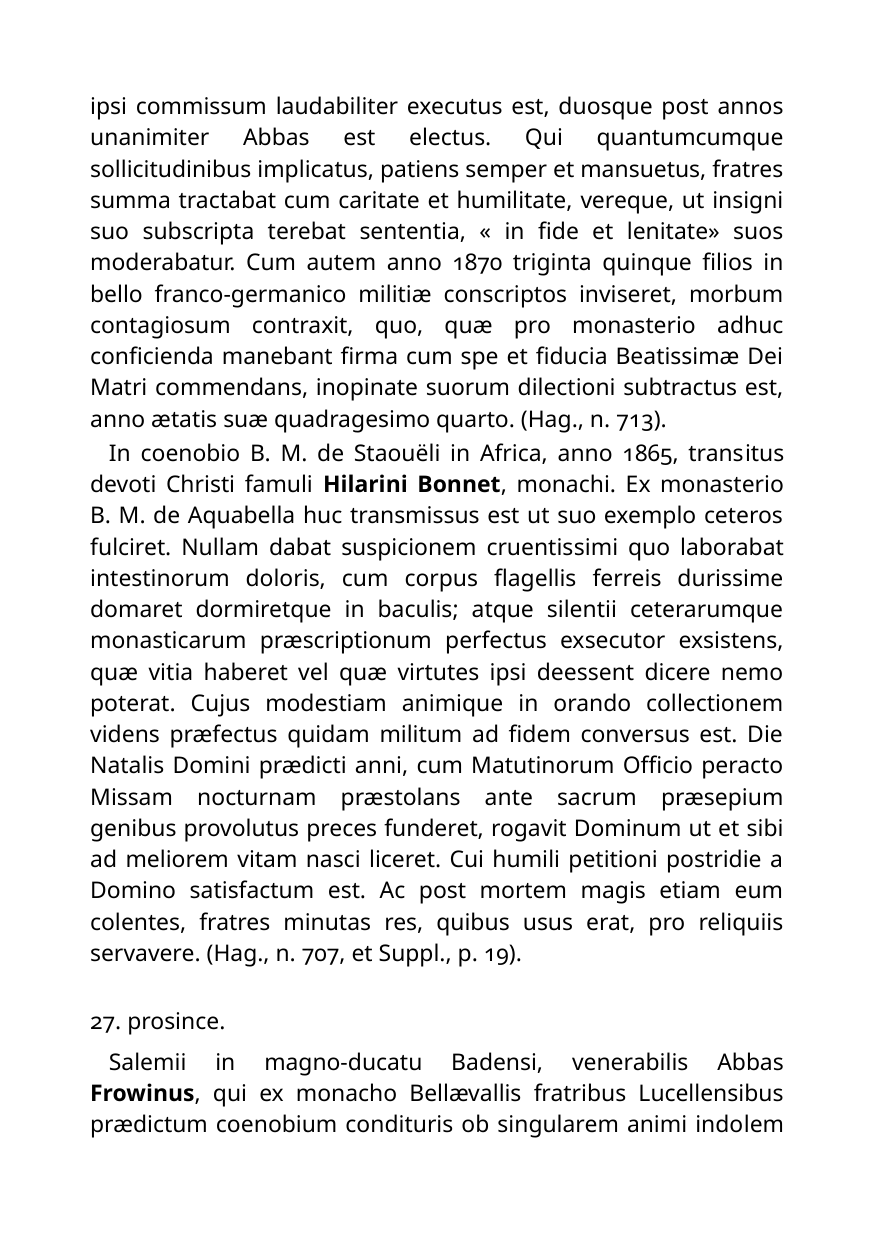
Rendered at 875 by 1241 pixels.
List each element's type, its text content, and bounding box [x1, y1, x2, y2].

text 27. prosince. [90, 1005, 784, 1037]
text Salemii in magno-ducatu Badensi, venerabilis Abbas Frowinus, qui ex monacho Bellævallis fratribus Lucellensibus prædictum coenobium condituris ob singularem animi indo­lem [90, 1046, 784, 1139]
text In coenobio B. M. de Staouëli in Africa, anno 1865, trans­itus devoti Christi famuli Hilarini Bonnet, monachi. Ex monasterio B. M. de Aquabella huc transmissus est ut suo exemplo ceteros fulciret. Nullam dabat suspicionem cruentis­simi quo laborabat intestinorum doloris, cum corpus flagellis ferreis durissime domaret dormiretque in baculis; atque silentii ceterarumque monasticarum præscriptionum perfectus exsecutor exsistens, quæ vitia haberet vel quæ virtutes ipsi deessent dicere nemo poterat. Cujus modestiam animique in orando collectionem videns præfectus quidam militum ad fidem conversus est. Die Natalis Domini prædicti anni, cum Matutinorum Officio peracto Missam nocturnam præstolans ante sacrum præsepium genibus provolutus preces funderet, rogavit Dominum ut et sibi ad meliorem vitam nasci liceret. Cui humili petitioni postridie a Domino satisfactum est. Ac post mortem magis etiam eum colentes, fratres minutas res, quibus usus erat, pro reliquiis servavere. (Hag., n. 707, et Suppl., p. 19). [90, 437, 784, 968]
text ipsi commissum laudabiliter executus est, duosque post annos unanimiter Abbas est electus. Qui quantumcumque sollicitudinibus implicatus, patiens semper et mansuetus, fratres summa tractabat cum caritate et humilitate, vereque, ut insigni suo subscripta terebat sententia, « in fide et lenitate» suos moderabatur. Cum autem anno 1870 triginta quinque filios in bello franco-germanico militiæ conscriptos inviseret, morbum contagiosum contraxit, quo, quæ pro monasterio adhuc conficienda manebant firma cum spe et fiducia Beatissimæ Dei Matri commendans, inopinate suorum dilectioni subtractus est, anno ætatis suæ quadragesimo quarto. (Hag., n. 713). [90, 90, 784, 434]
